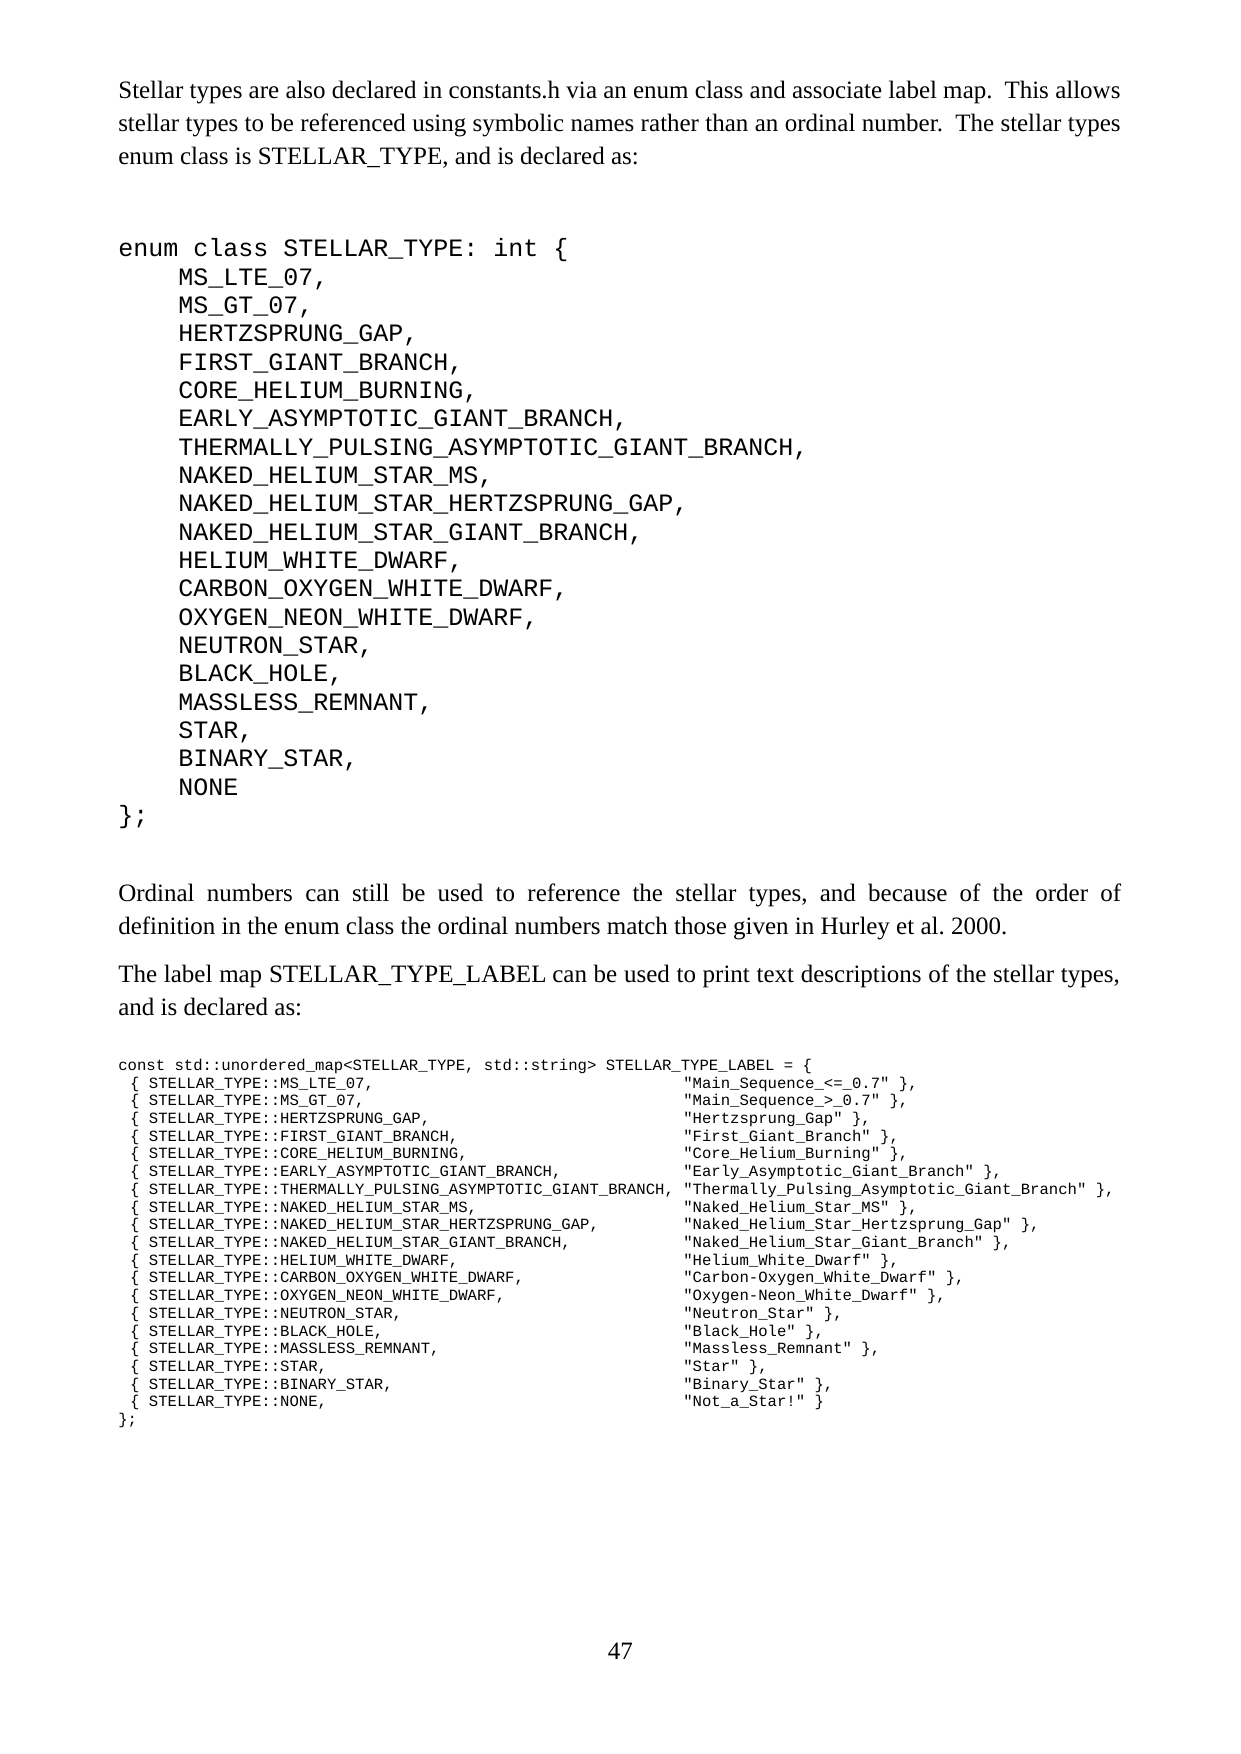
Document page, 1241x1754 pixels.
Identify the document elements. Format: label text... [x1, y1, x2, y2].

text { STELLAR_TYPE::NAKED_HELIUM_STAR_MS, "Naked_Helium_Star_MS" }, [130, 1199, 1122, 1217]
text The label map STELLAR_TYPE_LABEL can be used to print text descriptions of the stellar types, and is declared as: [118, 959, 1122, 1021]
text HELIUM_WHITE_DWARF, [118, 547, 1122, 576]
text BINARY_STAR, [118, 746, 1122, 774]
text { STELLAR_TYPE::EARLY_ASYMPTOTIC_GIANT_BRANCH, "Early_Asymptotic_Giant_Branch" },{ STELLAR_TYPE::THERMALLY_PULSING_ASYMPTOTIC_GIANT_BRANCH, "Thermally_Pulsing_Asymptotic_Giant_Branch" }, [130, 1163, 1122, 1199]
text FIRST_GIANT_BRANCH, [118, 349, 1122, 377]
text OXYGEN_NEON_WHITE_DWARF, [118, 604, 1122, 632]
text { STELLAR_TYPE::MS_LTE_07, "Main_Sequence_<=_0.7" }, [130, 1075, 1122, 1093]
text { STELLAR_TYPE::NAKED_HELIUM_STAR_GIANT_BRANCH, "Naked_Helium_Star_Giant_Branch" }, [130, 1234, 1122, 1252]
text NAKED_HELIUM_STAR_HERTZSPRUNG_GAP, [118, 491, 1122, 519]
text { STELLAR_TYPE::HELIUM_WHITE_DWARF, "Helium_White_Dwarf" }, [130, 1252, 1122, 1270]
text MASSLESS_REMNANT, [118, 689, 1122, 717]
text CORE_HELIUM_BURNING, [118, 377, 1122, 406]
text { STELLAR_TYPE::BINARY_STAR, "Binary_Star" }, [130, 1376, 1122, 1394]
text { STELLAR_TYPE::HERTZSPRUNG_GAP, "Hertzsprung_Gap" }, [130, 1110, 1122, 1128]
text { STELLAR_TYPE::NAKED_HELIUM_STAR_HERTZSPRUNG_GAP, "Naked_Helium_Star_Hertzsprung_Gap" }, [130, 1217, 1122, 1234]
text { STELLAR_TYPE::BLACK_HOLE, "Black_Hole" }, [130, 1323, 1122, 1341]
text const std::unordered_map<STELLAR_TYPE, std::string> STELLAR_TYPE_LABEL = { [118, 1057, 1122, 1075]
text Ordinal numbers can still be used to reference the stellar types, and because of the order of definition in the enum class the ordinal numbers match those given in Hurley et al. 2000. [118, 878, 1122, 940]
text Stellar types are also declared in constants.h via an enum class and associate label map. This allows stellar types to be referenced using symbolic names rather than an ordinal number. The stellar types enum class is STELLAR_TYPE, and is declared as: [118, 75, 1122, 170]
text { STELLAR_TYPE::NEUTRON_STAR, "Neutron_Star" }, [130, 1305, 1122, 1323]
text { STELLAR_TYPE::MASSLESS_REMNANT, "Massless_Remnant" }, [130, 1341, 1122, 1358]
text MS_LTE_07, [118, 264, 1122, 292]
text NAKED_HELIUM_STAR_MS, [118, 462, 1122, 491]
text STAR, [118, 717, 1122, 746]
text BLACK_HOLE, [118, 661, 1122, 689]
text { STELLAR_TYPE::NONE, "Not_a_Star!" } [130, 1394, 1122, 1411]
text { STELLAR_TYPE::OXYGEN_NEON_WHITE_DWARF, "Oxygen-Neon_White_Dwarf" }, [130, 1287, 1122, 1305]
text EARLY_ASYMPTOTIC_GIANT_BRANCH, [118, 406, 1122, 434]
text { STELLAR_TYPE::FIRST_GIANT_BRANCH, "First_Giant_Branch" }, [130, 1128, 1122, 1146]
text { STELLAR_TYPE::STAR, "Star" }, [130, 1358, 1122, 1376]
text enum class STELLAR_TYPE: int { [118, 236, 1122, 264]
text HERTZSPRUNG_GAP, [118, 321, 1122, 349]
text CARBON_OXYGEN_WHITE_DWARF, [118, 576, 1122, 604]
text { STELLAR_TYPE::MS_GT_07, "Main_Sequence_>_0.7" }, [130, 1093, 1122, 1110]
text { STELLAR_TYPE::CARBON_OXYGEN_WHITE_DWARF, "Carbon-Oxygen_White_Dwarf" }, [130, 1270, 1122, 1287]
text NONE [118, 774, 1122, 802]
text THERMALLY_PULSING_ASYMPTOTIC_GIANT_BRANCH, [118, 434, 1122, 462]
text MS_GT_07, [118, 292, 1122, 321]
text NEUTRON_STAR, [118, 632, 1122, 661]
text NAKED_HELIUM_STAR_GIANT_BRANCH, [118, 519, 1122, 547]
text }; [118, 1411, 1122, 1429]
text }; [118, 802, 1122, 831]
text { STELLAR_TYPE::CORE_HELIUM_BURNING, "Core_Helium_Burning" }, [130, 1146, 1122, 1163]
